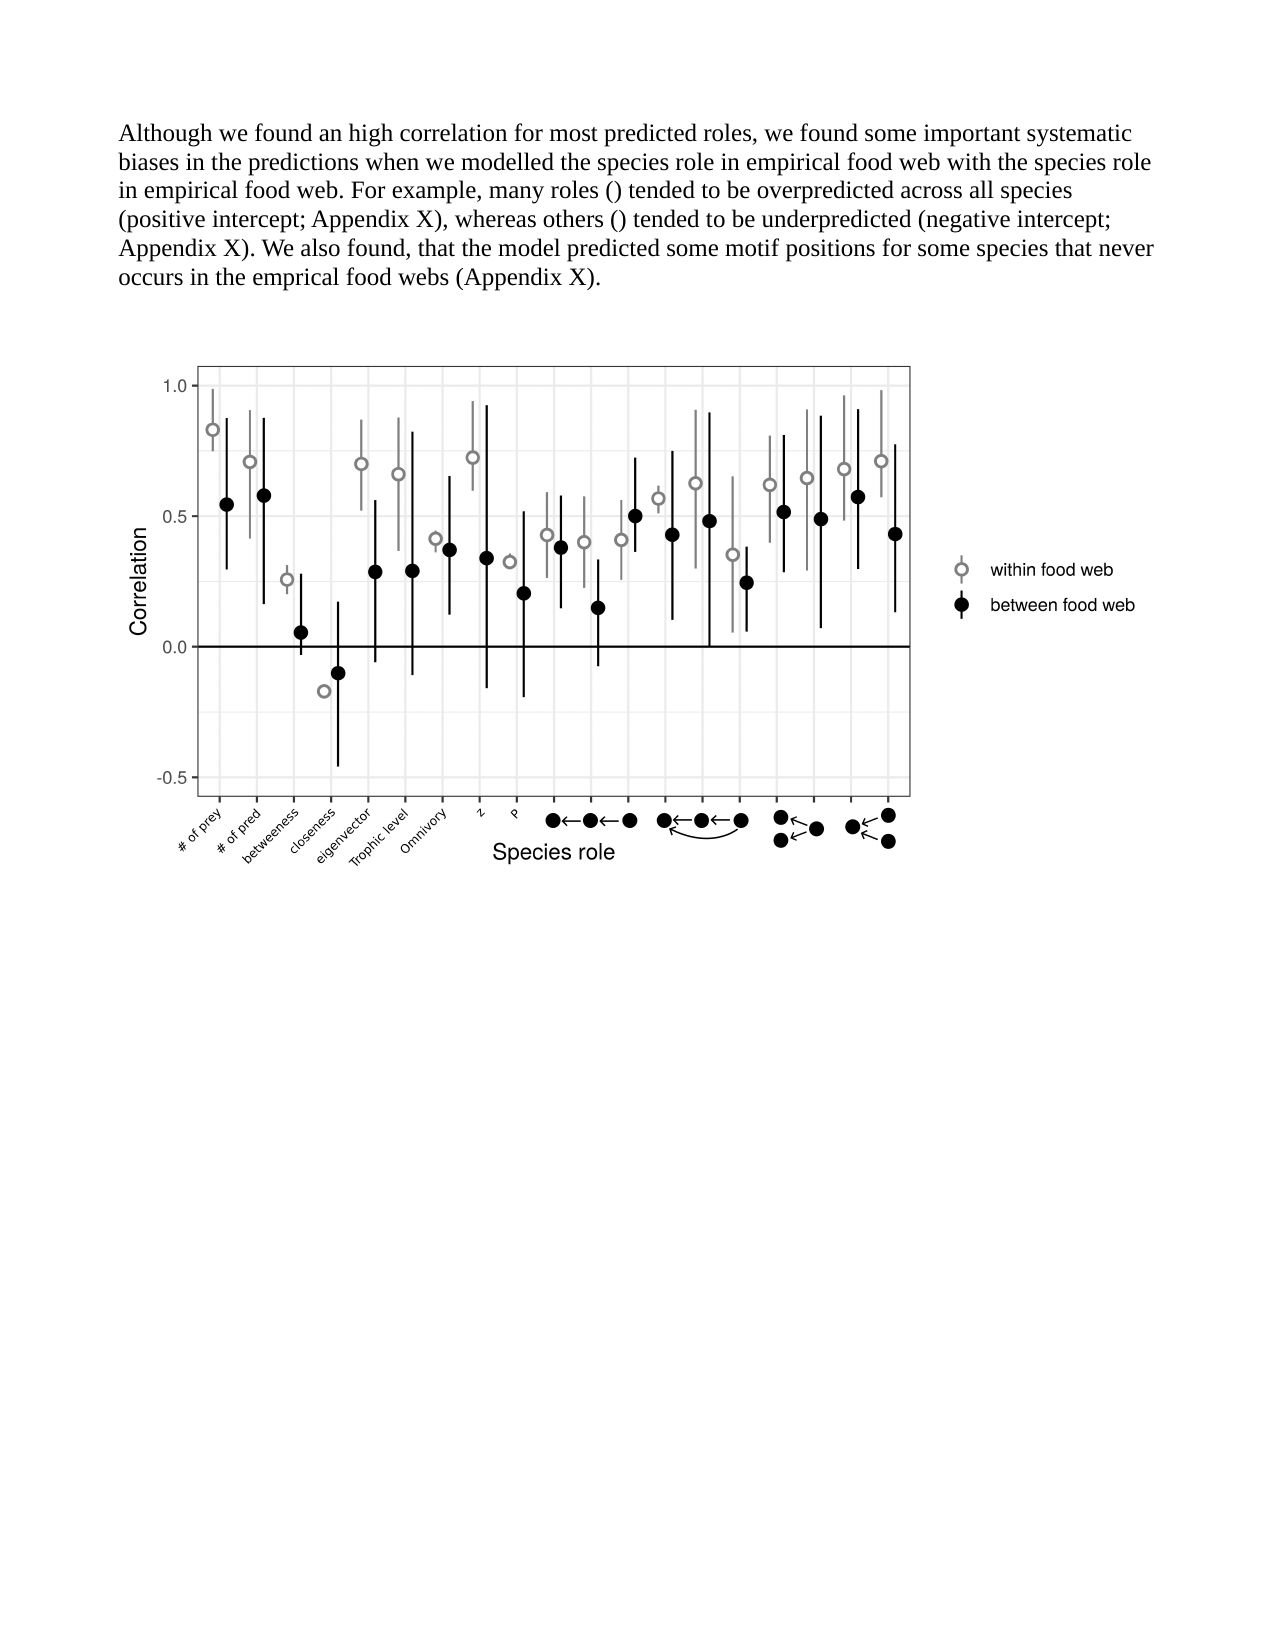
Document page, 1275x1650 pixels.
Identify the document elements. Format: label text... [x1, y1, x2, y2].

text Although we found an high correlation for most predicted roles, we found some important systematic biases in the predictions when we modelled the species role in empirical food web with the species role in empirical food web. For example, many roles () tended to be overpredicted across all species (positive intercept; Appendix X), whereas others () tended to be underpredicted (negative intercept; Appendix X). We also found, that the model predicted some motif positions for some species that never occurs in the emprical food webs (Appendix X). [118, 118, 1157, 291]
picture [118, 354, 1157, 875]
